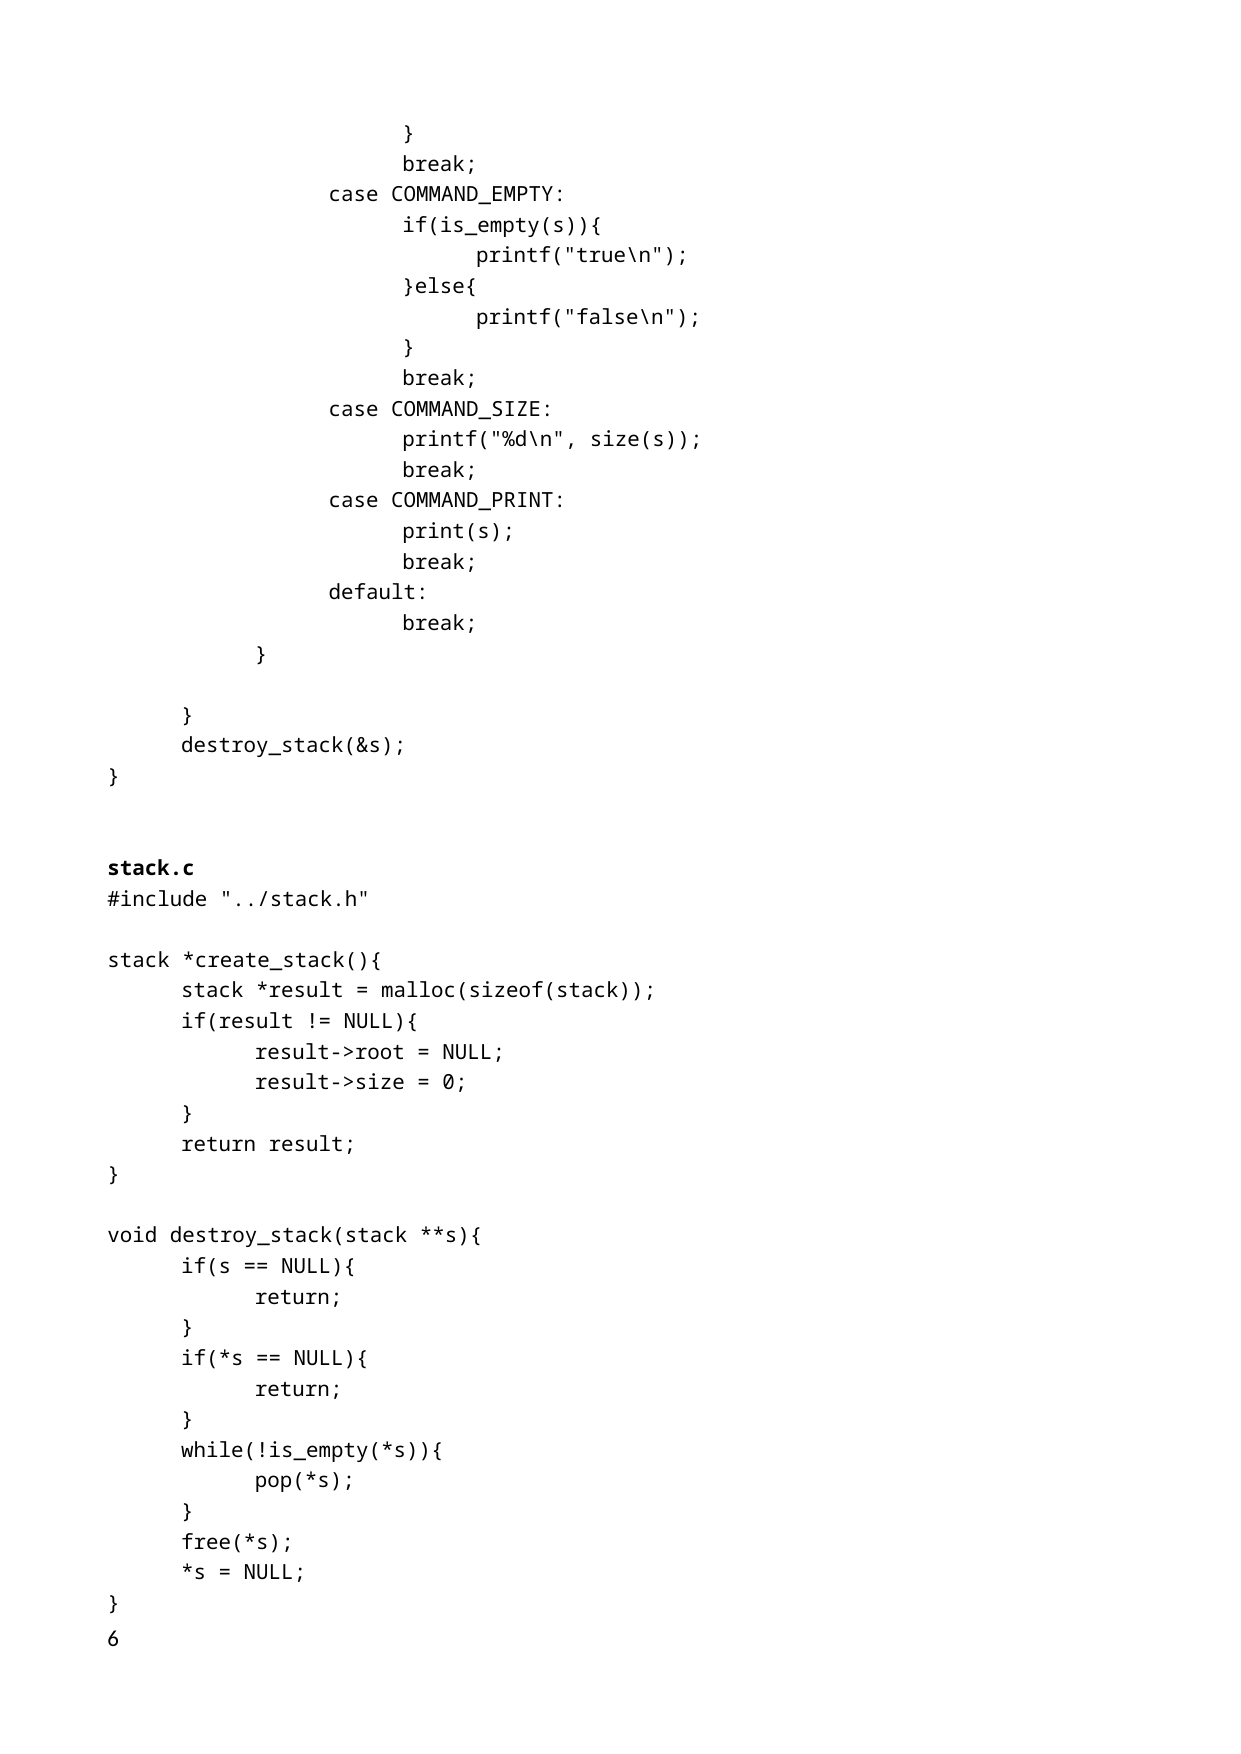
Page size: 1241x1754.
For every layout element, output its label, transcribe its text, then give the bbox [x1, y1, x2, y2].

text destroy_stack(&s); [107, 731, 1153, 759]
text result->size = 0; [107, 1067, 1153, 1096]
text } [107, 1588, 1153, 1617]
text } [107, 332, 1153, 361]
text void destroy_stack(stack **s){ [107, 1221, 1153, 1249]
text printf("true\n"); [107, 241, 1153, 269]
text case COMMAND_EMPTY: [107, 179, 1153, 208]
text } [107, 118, 1153, 147]
text break; [107, 455, 1153, 483]
text stack *create_stack(){ [107, 945, 1153, 973]
text } [107, 761, 1153, 790]
text break; [107, 608, 1153, 637]
text printf("false\n"); [107, 302, 1153, 330]
text break; [107, 149, 1153, 177]
text return; [107, 1374, 1153, 1402]
text } [107, 1404, 1153, 1433]
text case COMMAND_SIZE: [107, 394, 1153, 422]
text if(result != NULL){ [107, 1006, 1153, 1035]
text free(*s); [107, 1527, 1153, 1555]
text }else{ [107, 271, 1153, 300]
text } [107, 639, 1153, 667]
text stack *result = malloc(sizeof(stack)); [107, 976, 1153, 1004]
text return; [107, 1282, 1153, 1310]
text if(is_empty(s)){ [107, 210, 1153, 238]
text result->root = NULL; [107, 1037, 1153, 1065]
text pop(*s); [107, 1466, 1153, 1494]
text #include "../stack.h" [107, 884, 1153, 912]
text return result; [107, 1129, 1153, 1157]
text print(s); [107, 516, 1153, 545]
text if(*s == NULL){ [107, 1343, 1153, 1372]
text while(!is_empty(*s)){ [107, 1435, 1153, 1463]
text stack.c [107, 853, 1153, 882]
text break; [107, 547, 1153, 575]
text } [107, 1496, 1153, 1525]
text break; [107, 363, 1153, 392]
text case COMMAND_PRINT: [107, 486, 1153, 514]
text } [107, 1159, 1153, 1188]
text if(s == NULL){ [107, 1251, 1153, 1280]
text *s = NULL; [107, 1557, 1153, 1586]
text default: [107, 577, 1153, 606]
text } [107, 1098, 1153, 1127]
text } [107, 700, 1153, 728]
text printf("%d\n", size(s)); [107, 424, 1153, 453]
text } [107, 1312, 1153, 1341]
